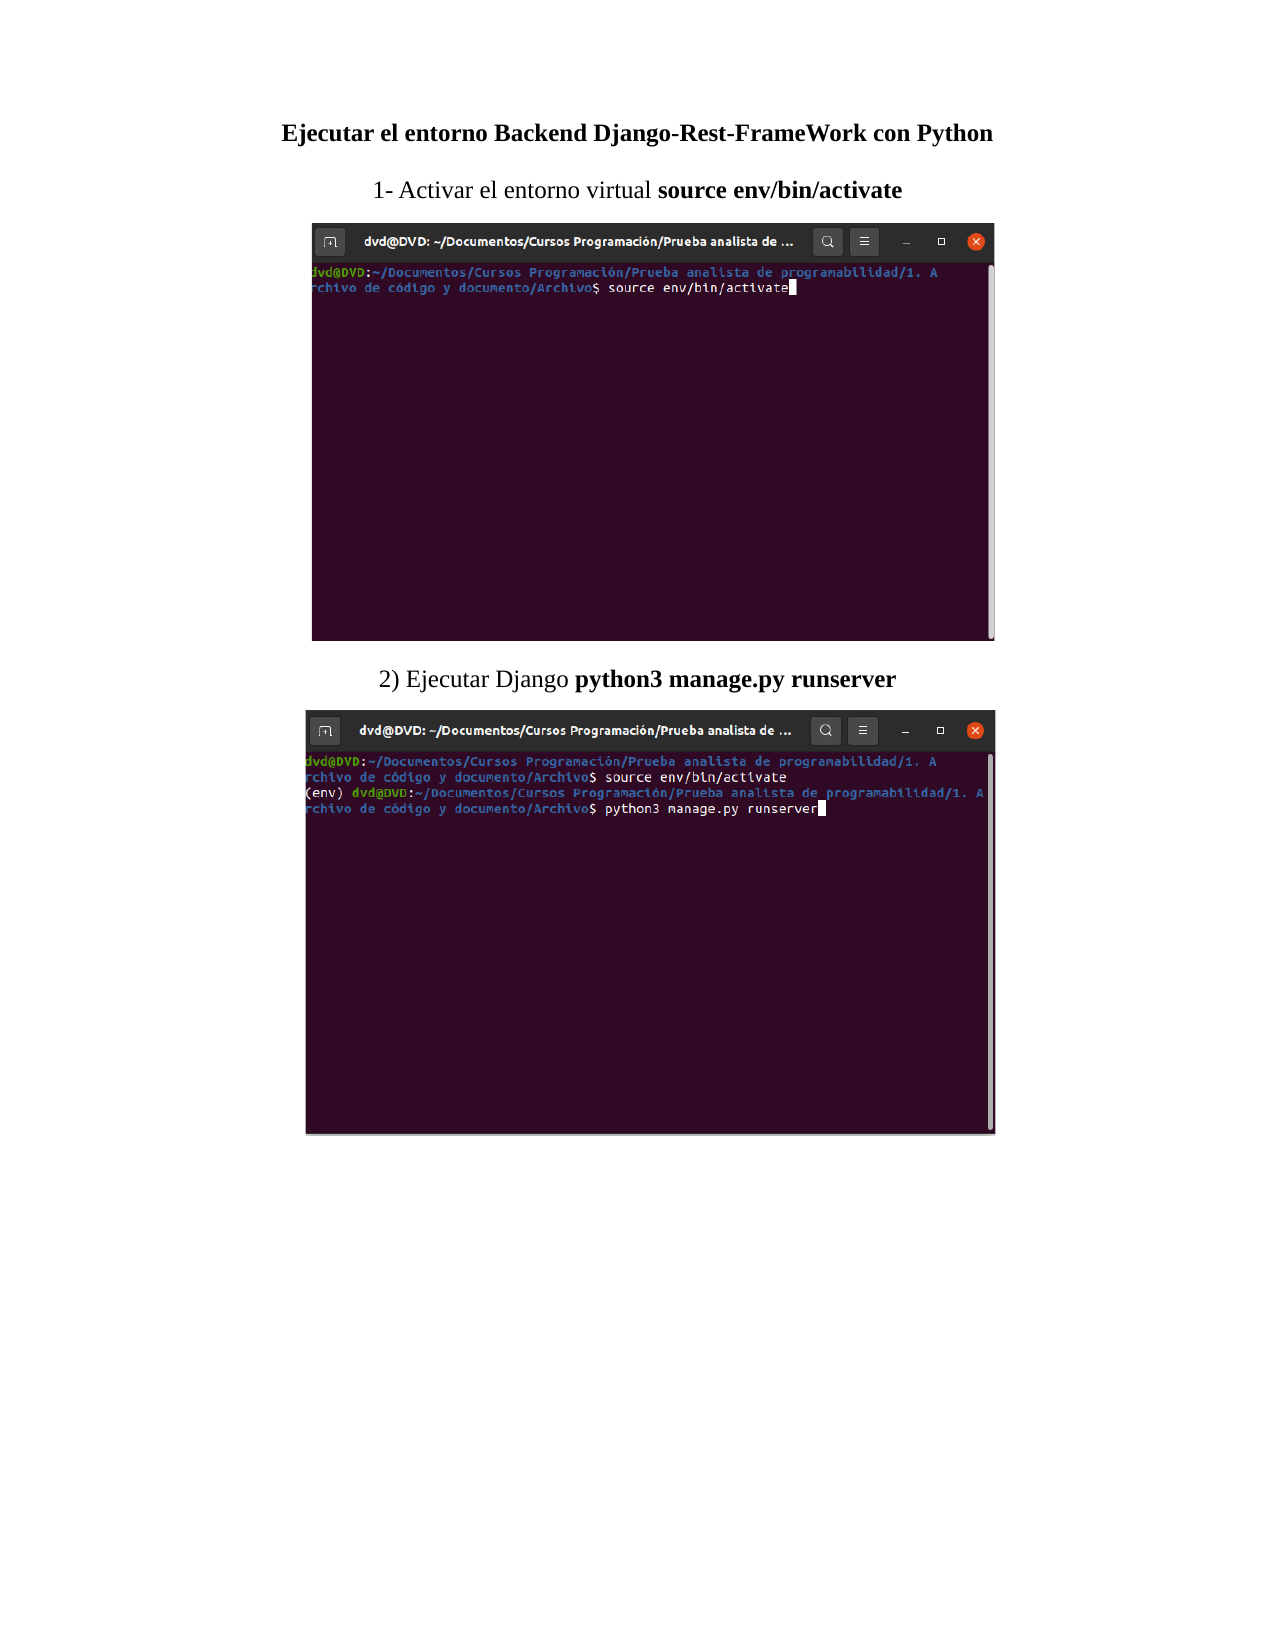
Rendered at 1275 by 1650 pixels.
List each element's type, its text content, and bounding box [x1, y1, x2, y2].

picture [311, 223, 995, 641]
text 2) Ejecutar Django python3 manage.py runserver [118, 664, 1157, 693]
picture [305, 710, 996, 1136]
text Ejecutar el entorno Backend Django-Rest-FrameWork con Python [118, 118, 1157, 147]
text 1- Activar el entorno virtual source env/bin/activate [118, 176, 1157, 204]
